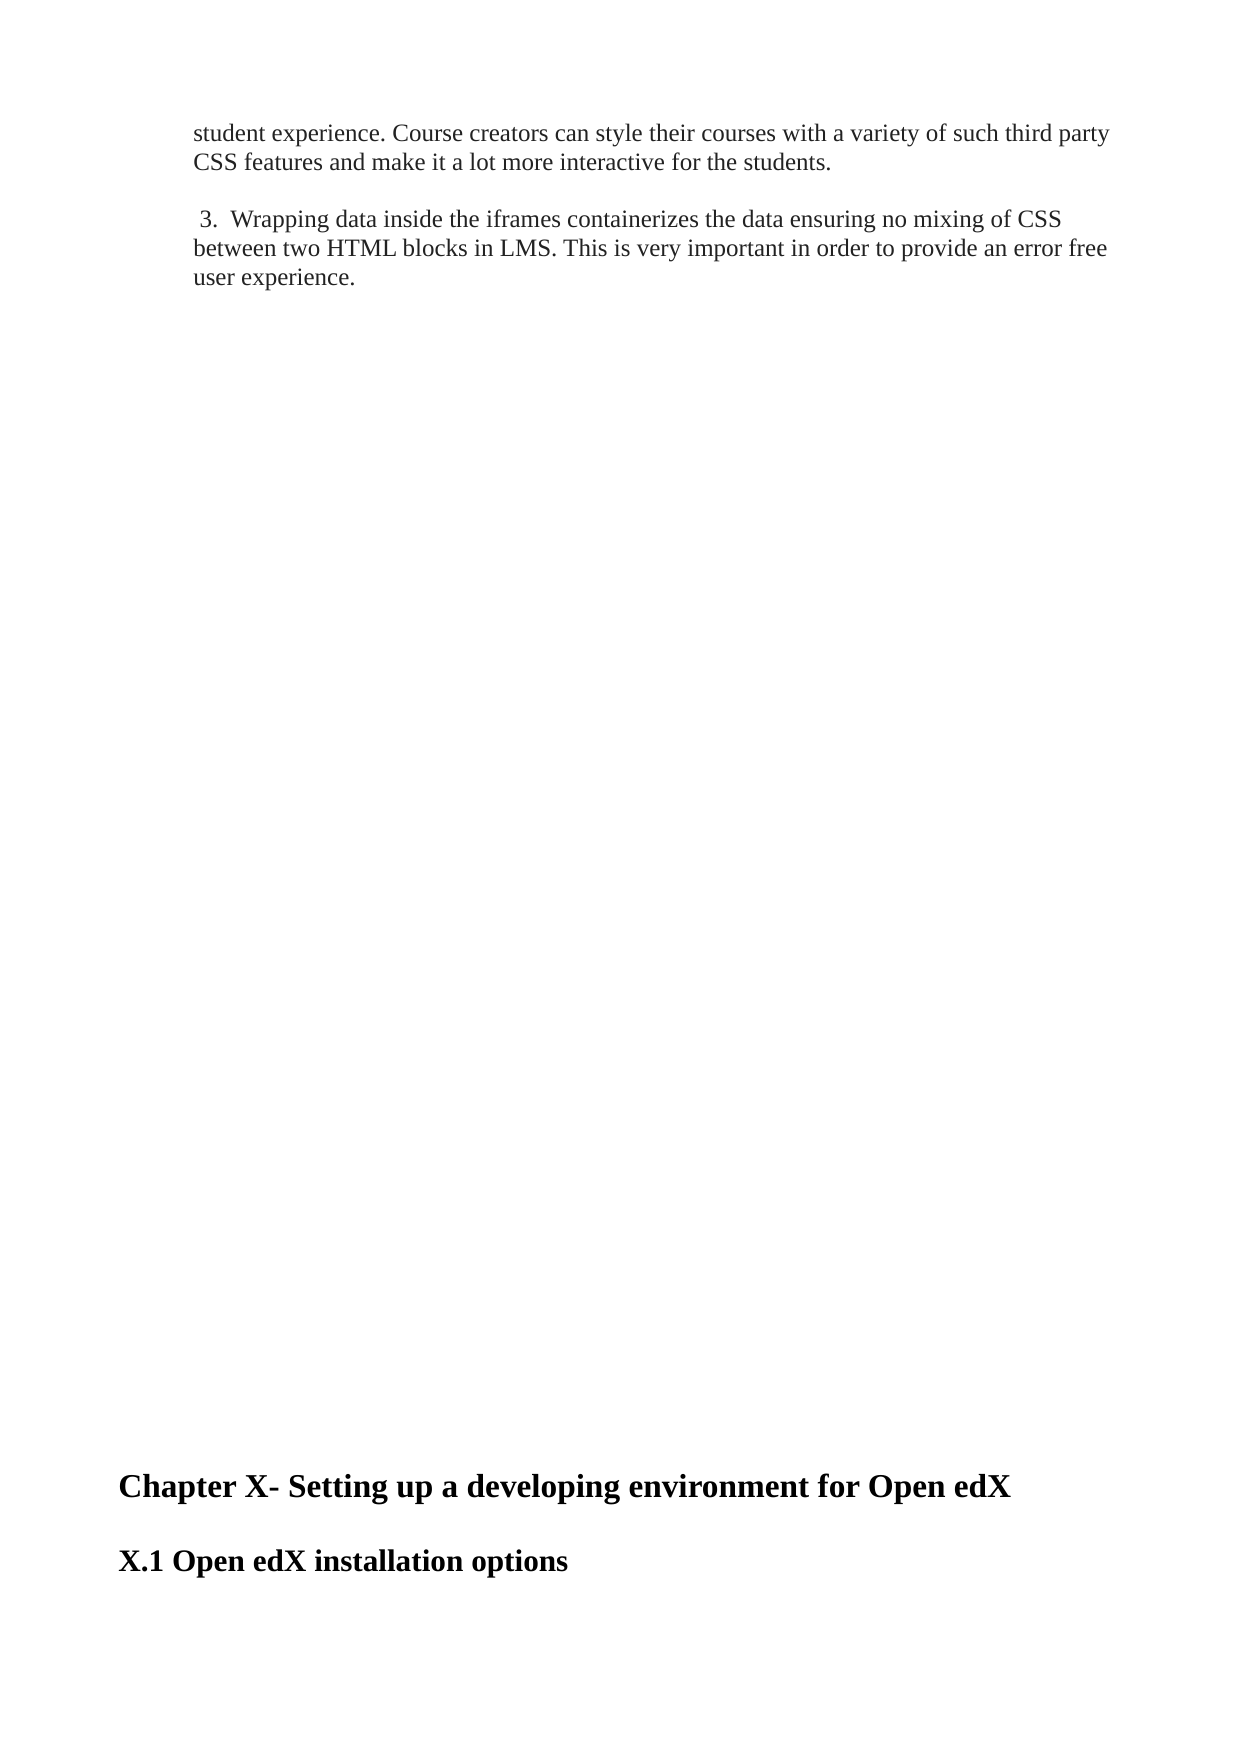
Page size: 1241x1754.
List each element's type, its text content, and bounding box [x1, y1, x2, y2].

text X.1 Open edX installation options [118, 1542, 1122, 1578]
text 3. Wrapping data inside the iframes containerizes the data ensuring no mixing of CSS between two HTML blocks in LMS. This is very important in order to provide an error free user experience. [193, 204, 1122, 291]
text student experience. Course creators can style their courses with a variety of such third party CSS features and make it a lot more interactive for the students. [193, 118, 1122, 176]
text Chapter X- Setting up a developing environment for Open edX [118, 1466, 1122, 1504]
